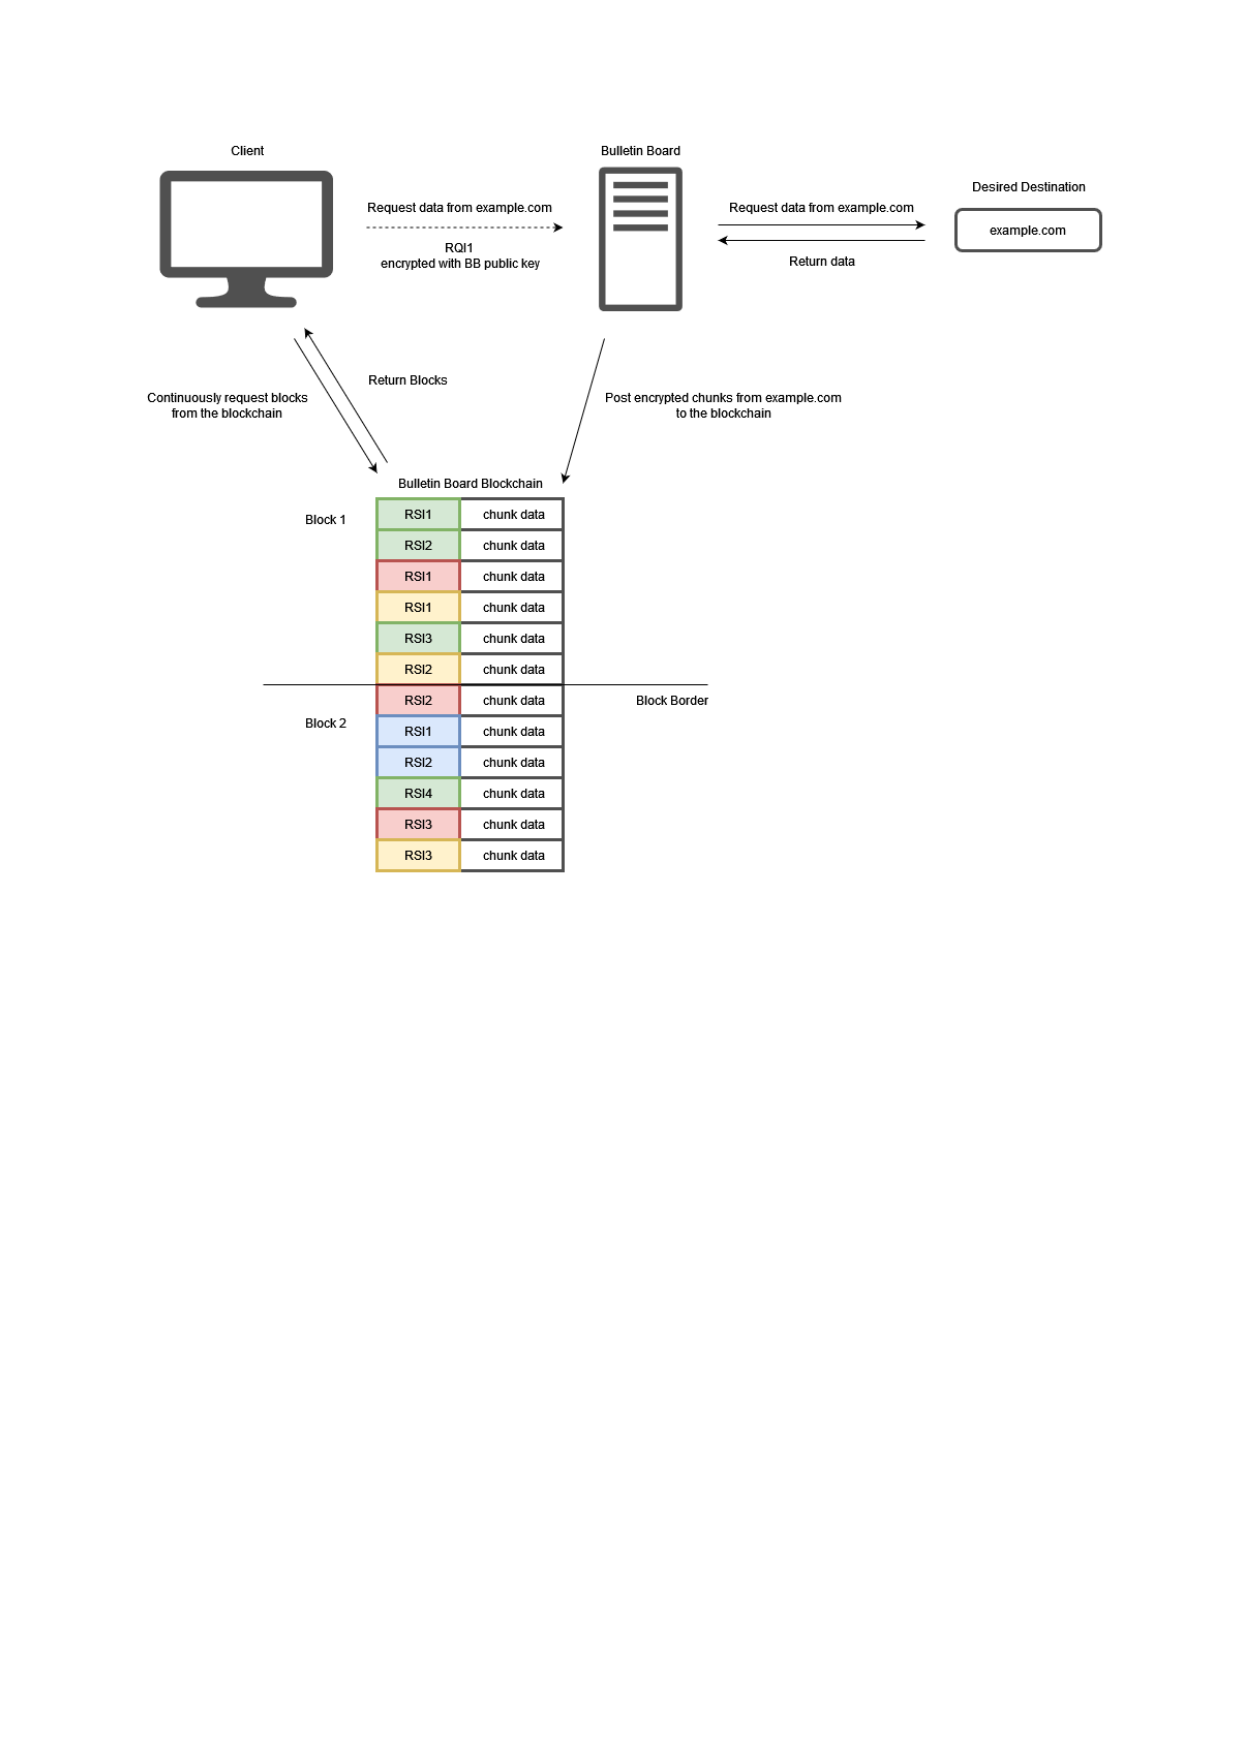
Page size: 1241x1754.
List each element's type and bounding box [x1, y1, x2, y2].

picture [118, 118, 1123, 893]
